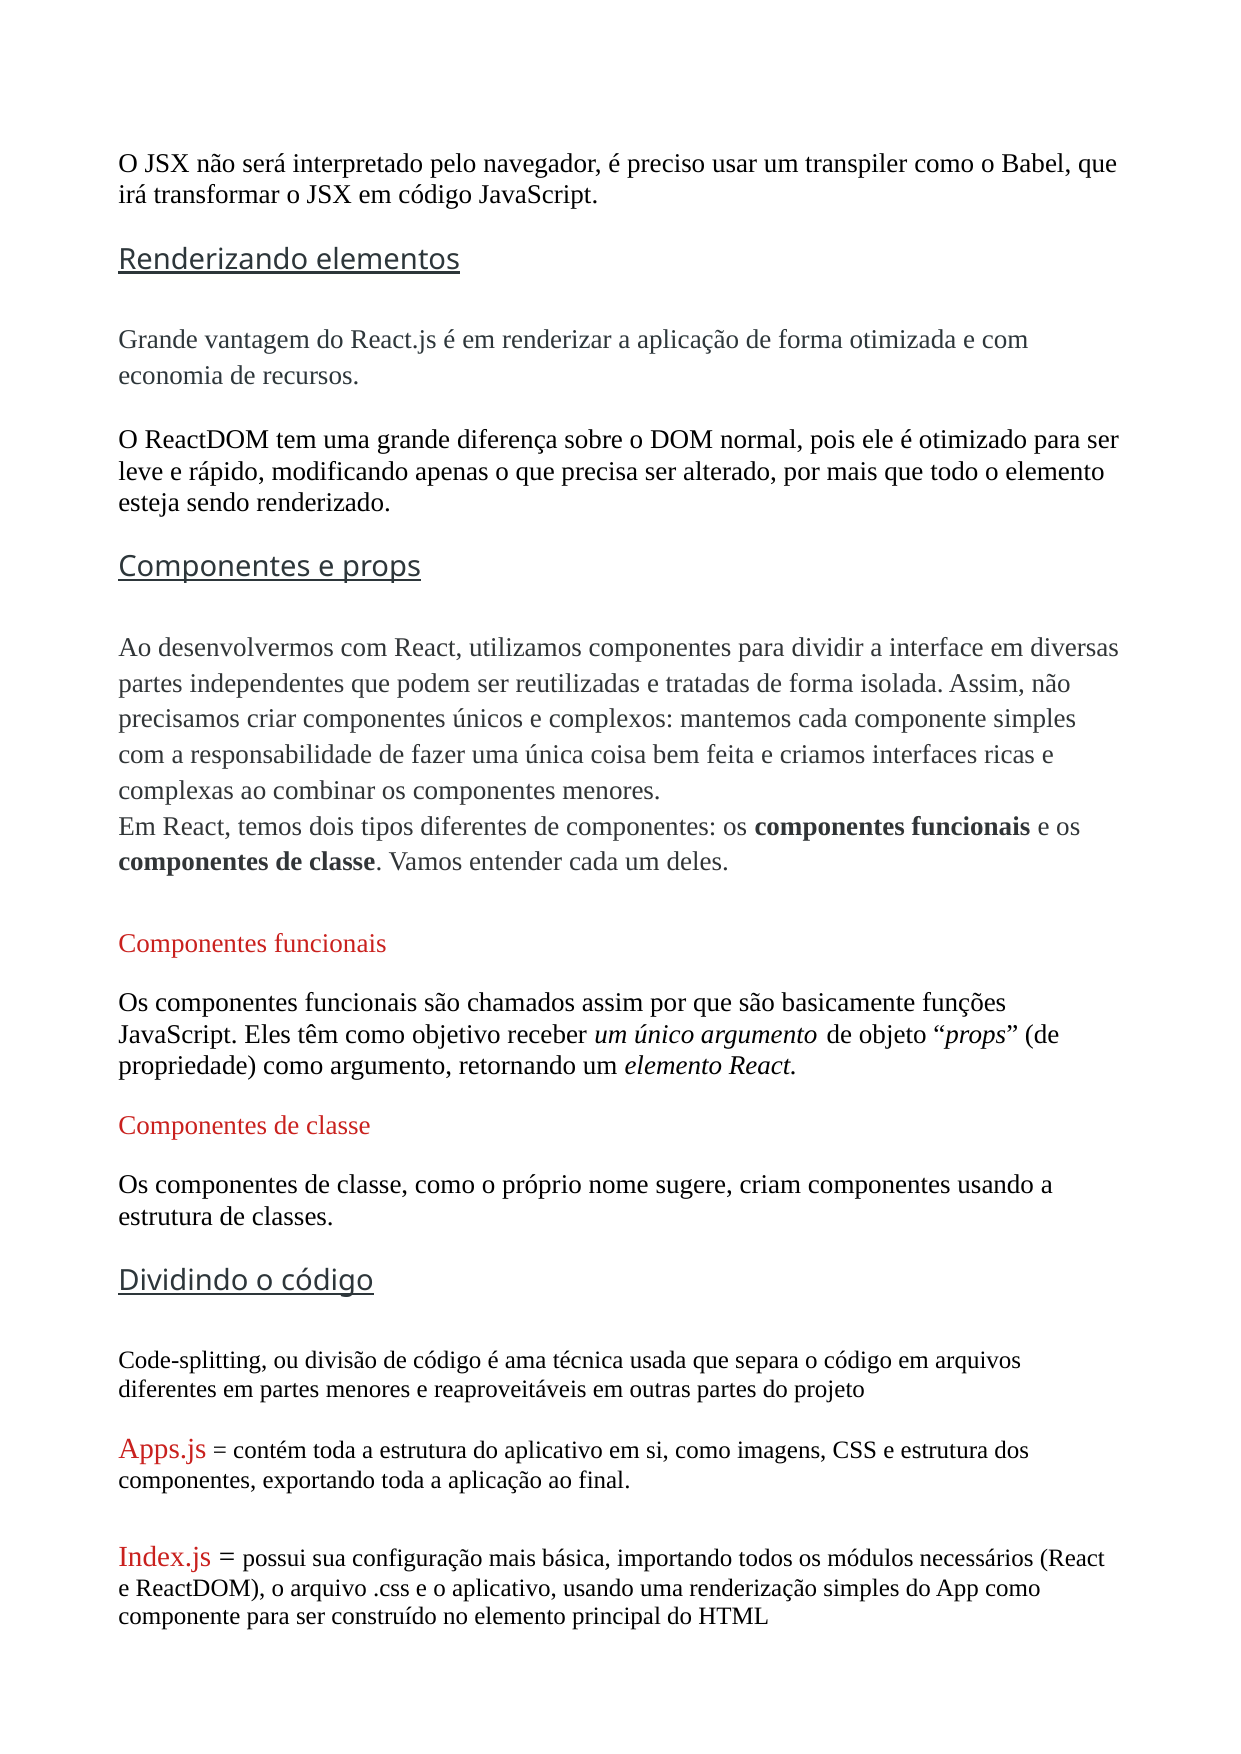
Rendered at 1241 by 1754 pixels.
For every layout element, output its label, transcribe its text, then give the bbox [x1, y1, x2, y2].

text Index.js = possui sua configuração mais básica, importando todos os módulos necessários (React e ReactDOM), o arquivo .css e o aplicativo, usando uma renderização simples do App como componente para ser construído no elemento principal do HTML [118, 1539, 1122, 1630]
subtitle Renderizando elementos [118, 238, 1122, 278]
text Os componentes funcionais são chamados assim por que são basicamente funções JavaScript. Eles têm como objetivo receber um único argumento de objeto “props” (de propriedade) como argumento, retornando um elemento React. [118, 987, 1122, 1080]
text Componentes funcionais [118, 927, 1122, 958]
text Apps.js = contém toda a estrutura do aplicativo em si, como imagens, CSS e estrutura dos componentes, exportando toda a aplicação ao final. [118, 1431, 1122, 1493]
subtitle Dividindo o código [118, 1260, 1122, 1299]
text Ao desenvolvermos com React, utilizamos componentes para dividir a interface em diversas partes independentes que podem ser reutilizadas e tratadas de forma isolada. Assim, não precisamos criar componentes únicos e complexos: mantemos cada componente simples com a responsabilidade de fazer uma única coisa bem feita e criamos interfaces ricas e complexas ao combinar os componentes menores. [118, 631, 1122, 805]
text Em React, temos dois tipos diferentes de componentes: os componentes funcionais e os componentes de classe. Vamos entender cada um deles. [118, 809, 1122, 876]
text O JSX não será interpretado pelo navegador, é preciso usar um transpiler como o Babel, que irá transformar o JSX em código JavaScript. [118, 147, 1122, 209]
text Code-splitting, ou divisão de código é ama técnica usada que separa o código em arquivos diferentes em partes menores e reaproveitáveis em outras partes do projeto [118, 1345, 1122, 1402]
text Os componentes de classe, como o próprio nome sugere, criam componentes usando a estrutura de classes. [118, 1169, 1122, 1231]
text O ReactDOM tem uma grande diferença sobre o DOM normal, pois ele é otimizado para ser leve e rápido, modificando apenas o que precisa ser alterado, por mais que todo o elemento esteja sendo renderizado. [118, 423, 1122, 517]
text Grande vantagem do React.js é em renderizar a aplicação de forma otimizada e com economia de recursos. [118, 323, 1122, 390]
subtitle Componentes e props [118, 546, 1122, 585]
text Componentes de classe [118, 1109, 1122, 1140]
